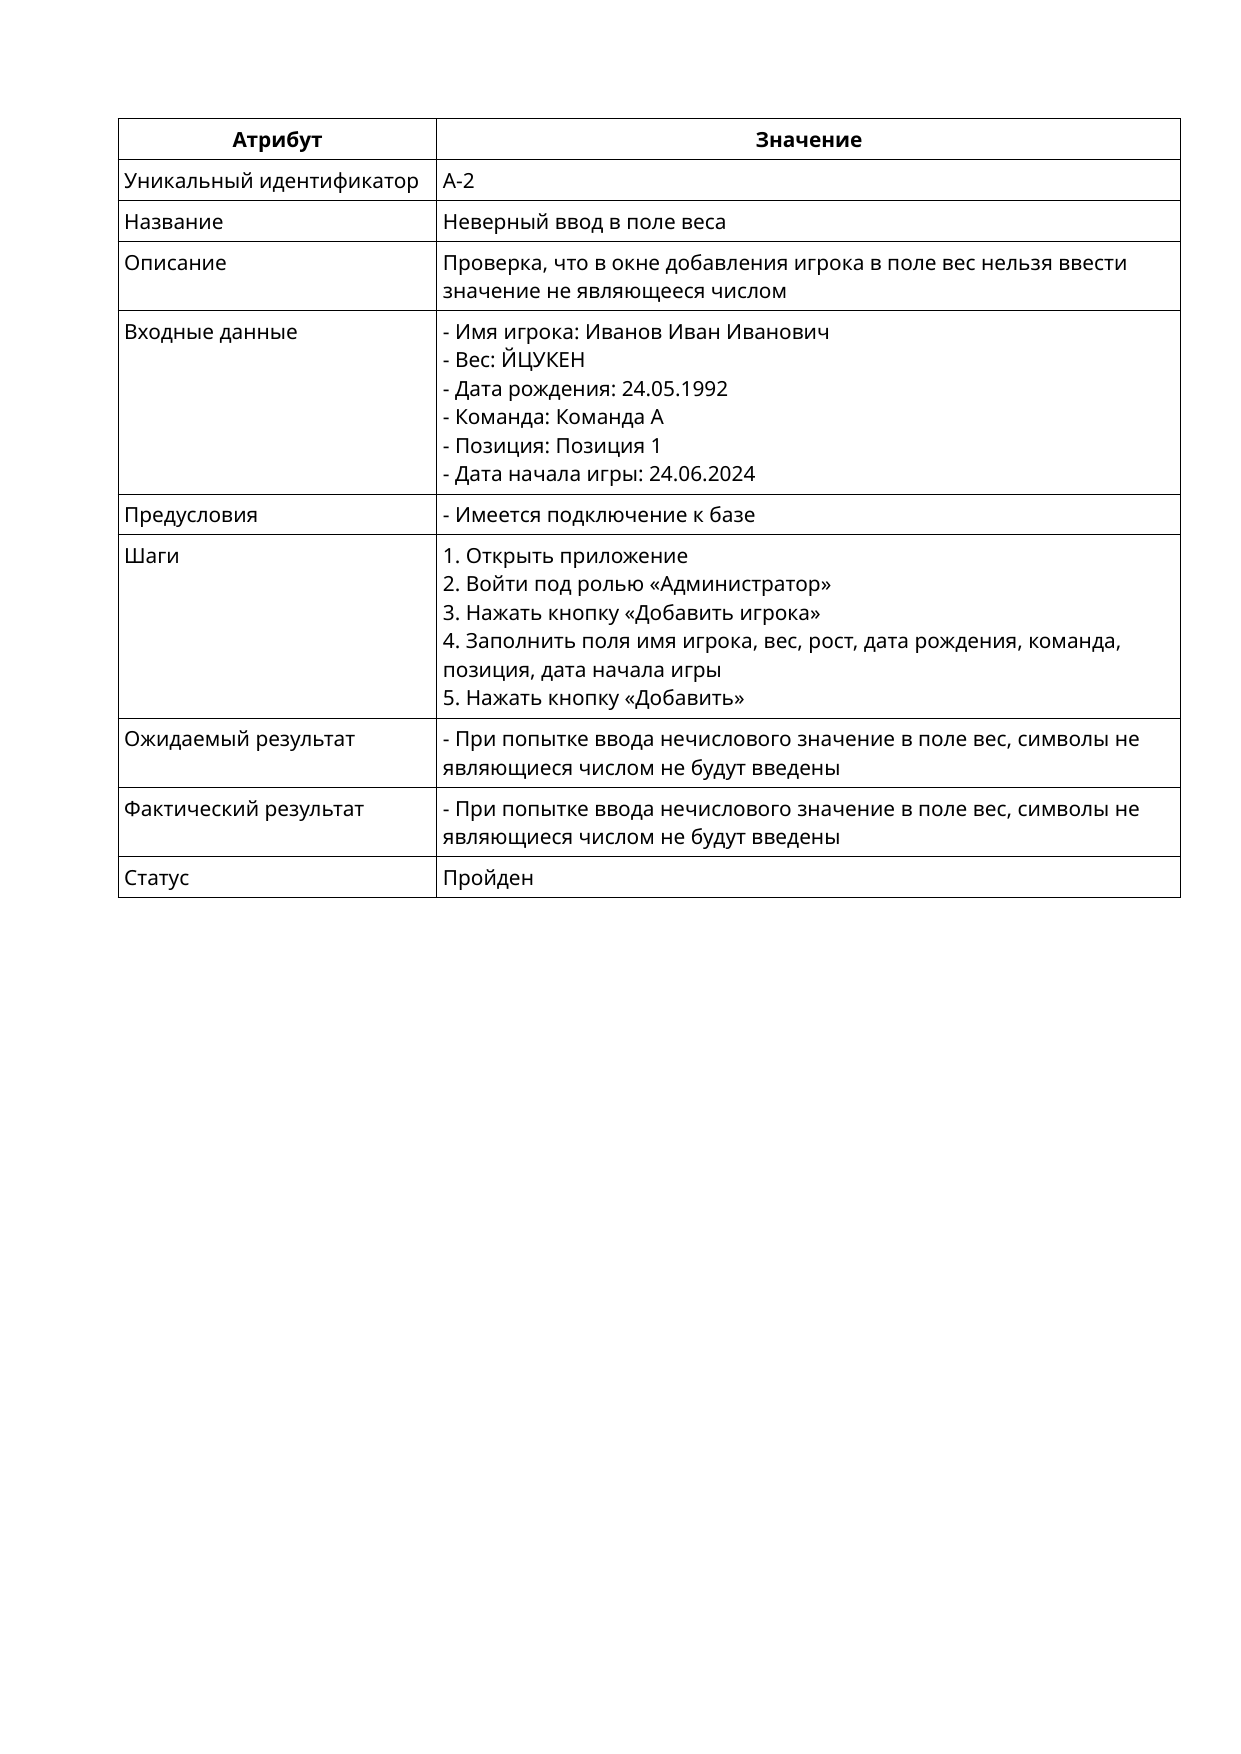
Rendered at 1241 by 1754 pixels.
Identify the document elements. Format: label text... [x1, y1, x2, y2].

table_cell Статус [119, 857, 436, 897]
table_cell - При попытке ввода нечислового значение в поле вес, символы не являющиеся числом не будут введены [437, 719, 1180, 787]
table_cell Шаги [119, 535, 436, 717]
table_cell Уникальный идентификатор [119, 160, 436, 200]
table_cell Предусловия [119, 495, 436, 534]
table_cell 1. Открыть приложение 2. Войти под ролью «Администратор» 3. Нажать кнопку «Добавить игрока» 4. Заполнить поля имя игрока, вес, рост, дата рождения, команда, позиция, дата начала игры 5. Нажать кнопку «Добавить» [437, 535, 1180, 717]
table_cell Входные данные [119, 311, 436, 493]
table_cell Описание [119, 242, 436, 310]
table_cell Фактический результат [119, 788, 436, 856]
table_header Значение [437, 119, 1180, 159]
table_cell - Имеется подключение к базе [437, 495, 1180, 534]
table_header Атрибут [119, 119, 436, 159]
table_cell Пройден [437, 857, 1180, 897]
table_cell - При попытке ввода нечислового значение в поле вес, символы не являющиеся числом не будут введены [437, 788, 1180, 856]
table_cell Ожидаемый результат [119, 719, 436, 787]
table_cell - Имя игрока: Иванов Иван Иванович - Вес: ЙЦУКЕН - Дата рождения: 24.05.1992 - Команда: Команда А - Позиция: Позиция 1 - Дата начала игры: 24.06.2024 [437, 311, 1180, 493]
table_cell Название [119, 201, 436, 241]
table_cell Проверка, что в окне добавления игрока в поле вес нельзя ввести значение не являющееся числом [437, 242, 1180, 310]
table_cell Неверный ввод в поле веса [437, 201, 1180, 241]
table_cell A-2 [437, 160, 1180, 200]
